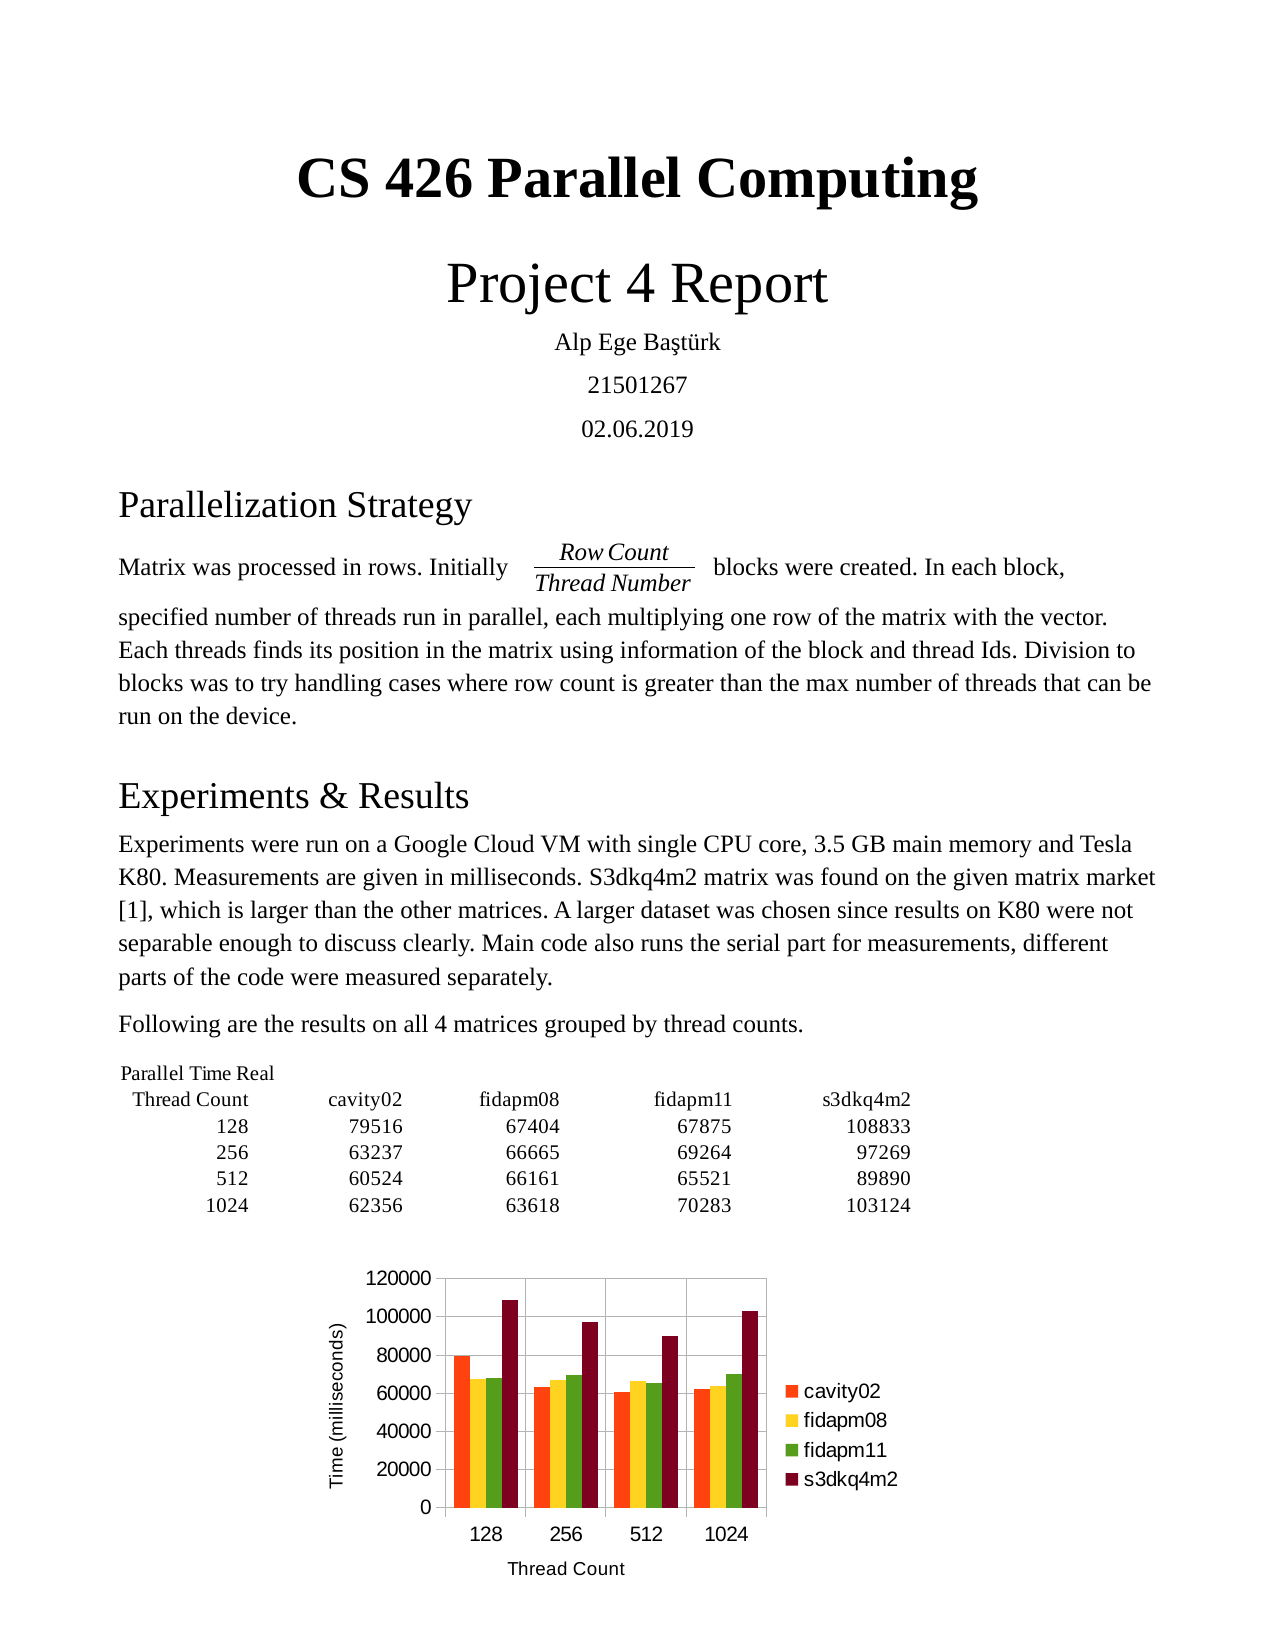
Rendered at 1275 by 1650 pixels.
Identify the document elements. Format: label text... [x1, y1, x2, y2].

title Project 4 Report [118, 248, 1157, 315]
subtitle Experiments & Results [118, 773, 1157, 817]
text Alp Ege Baştürk [118, 327, 1157, 356]
text Matrix was processed in rows. Initially blocks were created. In each block, specified number of threads run in parallel, each multiplying one row of the matrix with the vector. Each threads finds its position in the matrix using information of the block and thread Ids. Division to blocks was to try handling cases where row count is greater than the max number of threads that can be run on the device. [118, 538, 1157, 729]
text Following are the results on all 4 matrices grouped by thread counts. [118, 1009, 1157, 1038]
subtitle Parallelization Strategy [118, 482, 1157, 526]
text Experiments were run on a Google Cloud VM with single CPU core, 3.5 GB main memory and Tesla K80. Measurements are given in milliseconds. S3dkq4m2 matrix was found on the given matrix market [1], which is larger than the other matrices. A larger dataset was chosen since results on K80 were not separable enough to discuss clearly. Main code also runs the serial part for measurements, different parts of the code were measured separately. [118, 829, 1157, 990]
text 21501267 [118, 371, 1157, 399]
text 02.06.2019 [118, 414, 1157, 443]
title CS 426 Parallel Computing [118, 143, 1157, 210]
